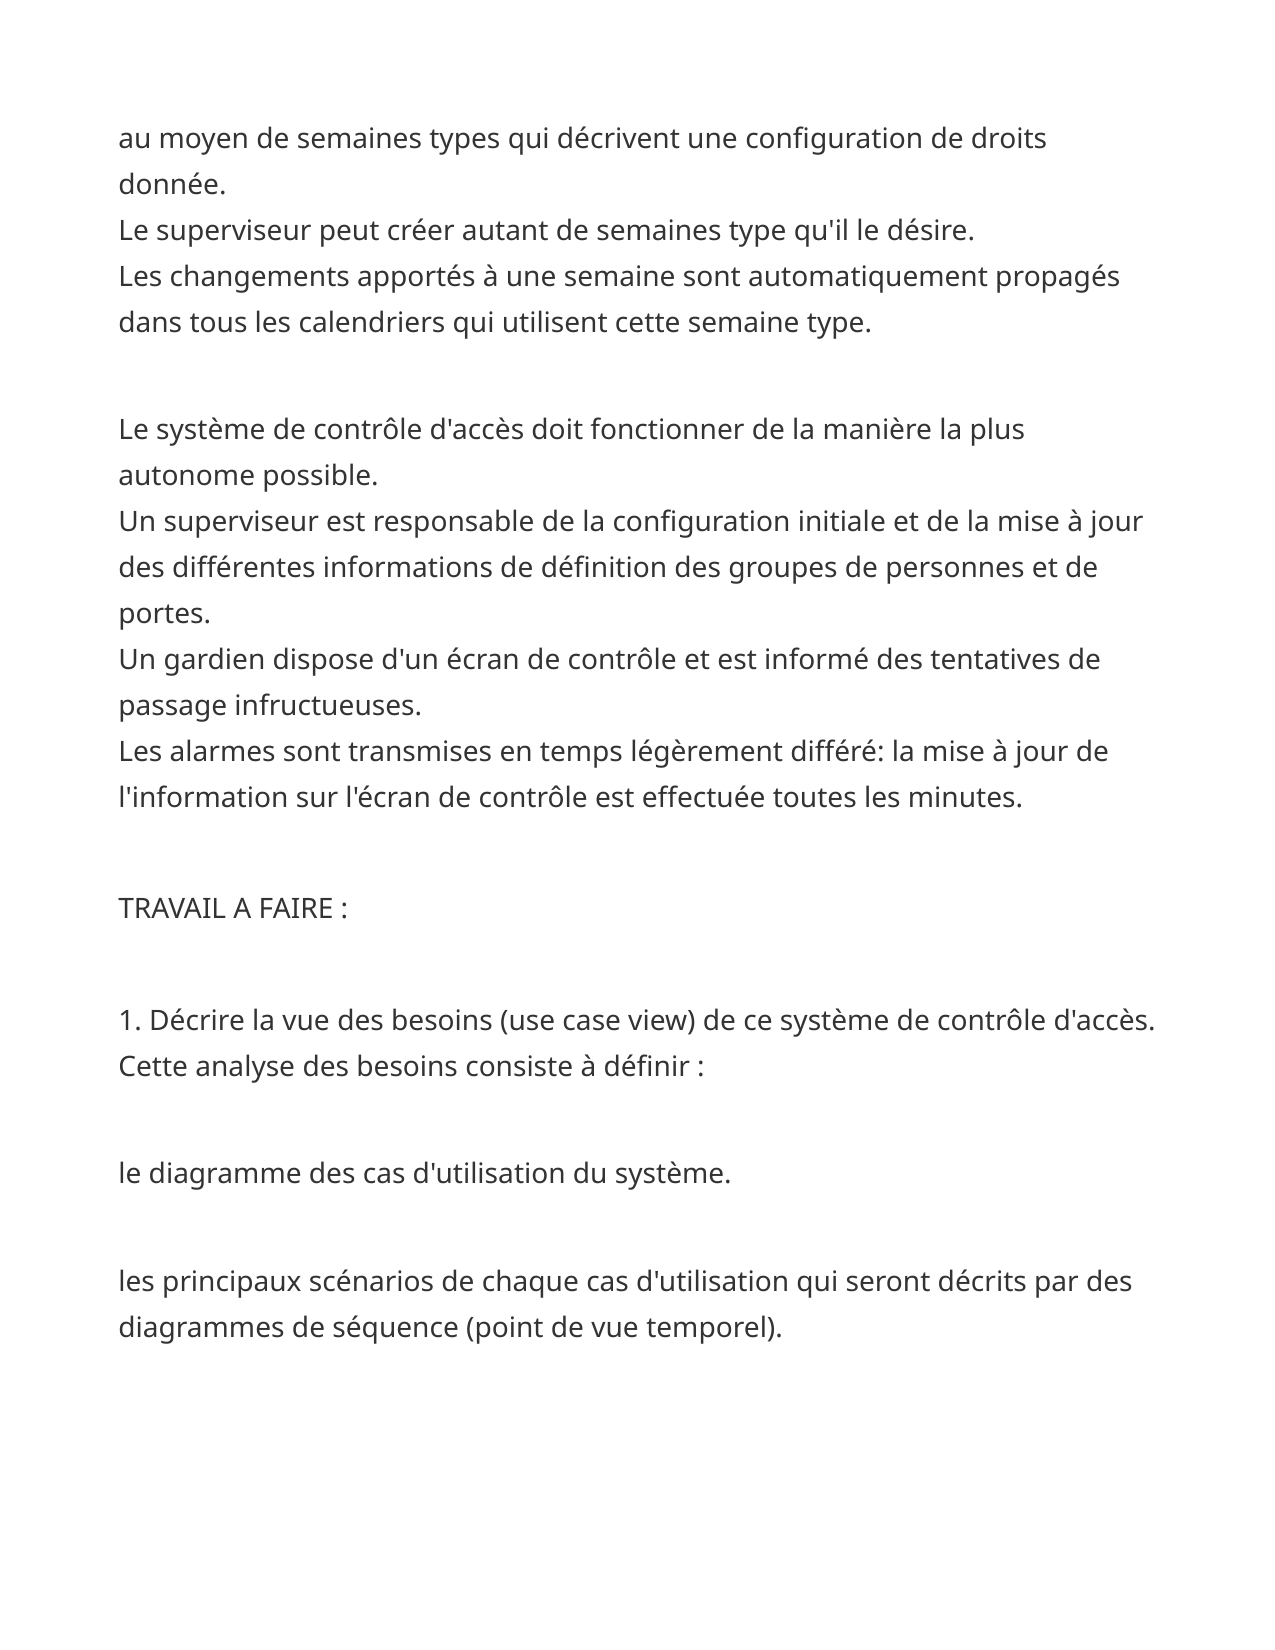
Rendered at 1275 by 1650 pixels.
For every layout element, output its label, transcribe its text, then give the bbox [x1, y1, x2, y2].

text le diagramme des cas d'utilisation du système. [118, 1108, 1157, 1192]
text Le système de contrôle d'accès doit fonctionner de la manière la plus autonome possible. Un superviseur est responsable de la configuration initiale et de la mise à jour des différentes informations de définition des groupes de personnes et de portes. Un gardien dispose d'un écran de contrôle et est informé des tentatives de passage infructueuses. Les alarmes sont transmises en temps légèrement différé: la mise à jour de l'information sur l'écran de contrôle est effectuée toutes les minutes. [118, 363, 1157, 815]
text 1. Décrire la vue des besoins (use case view) de ce système de contrôle d'accès. Cette analyse des besoins consiste à définir : [118, 1000, 1157, 1084]
text TRAVAIL A FAIRE : [118, 888, 1157, 927]
text les principaux scénarios de chaque cas d'utilisation qui seront décrits par des diagrammes de séquence (point de vue temporel). [118, 1215, 1157, 1345]
text au moyen de semaines types qui décrivent une configuration de droits donnée. Le superviseur peut créer autant de semaines type qu'il le désire. Les changements apportés à une semaine sont automatiquement propagés dans tous les calendriers qui utilisent cette semaine type. [118, 118, 1157, 340]
